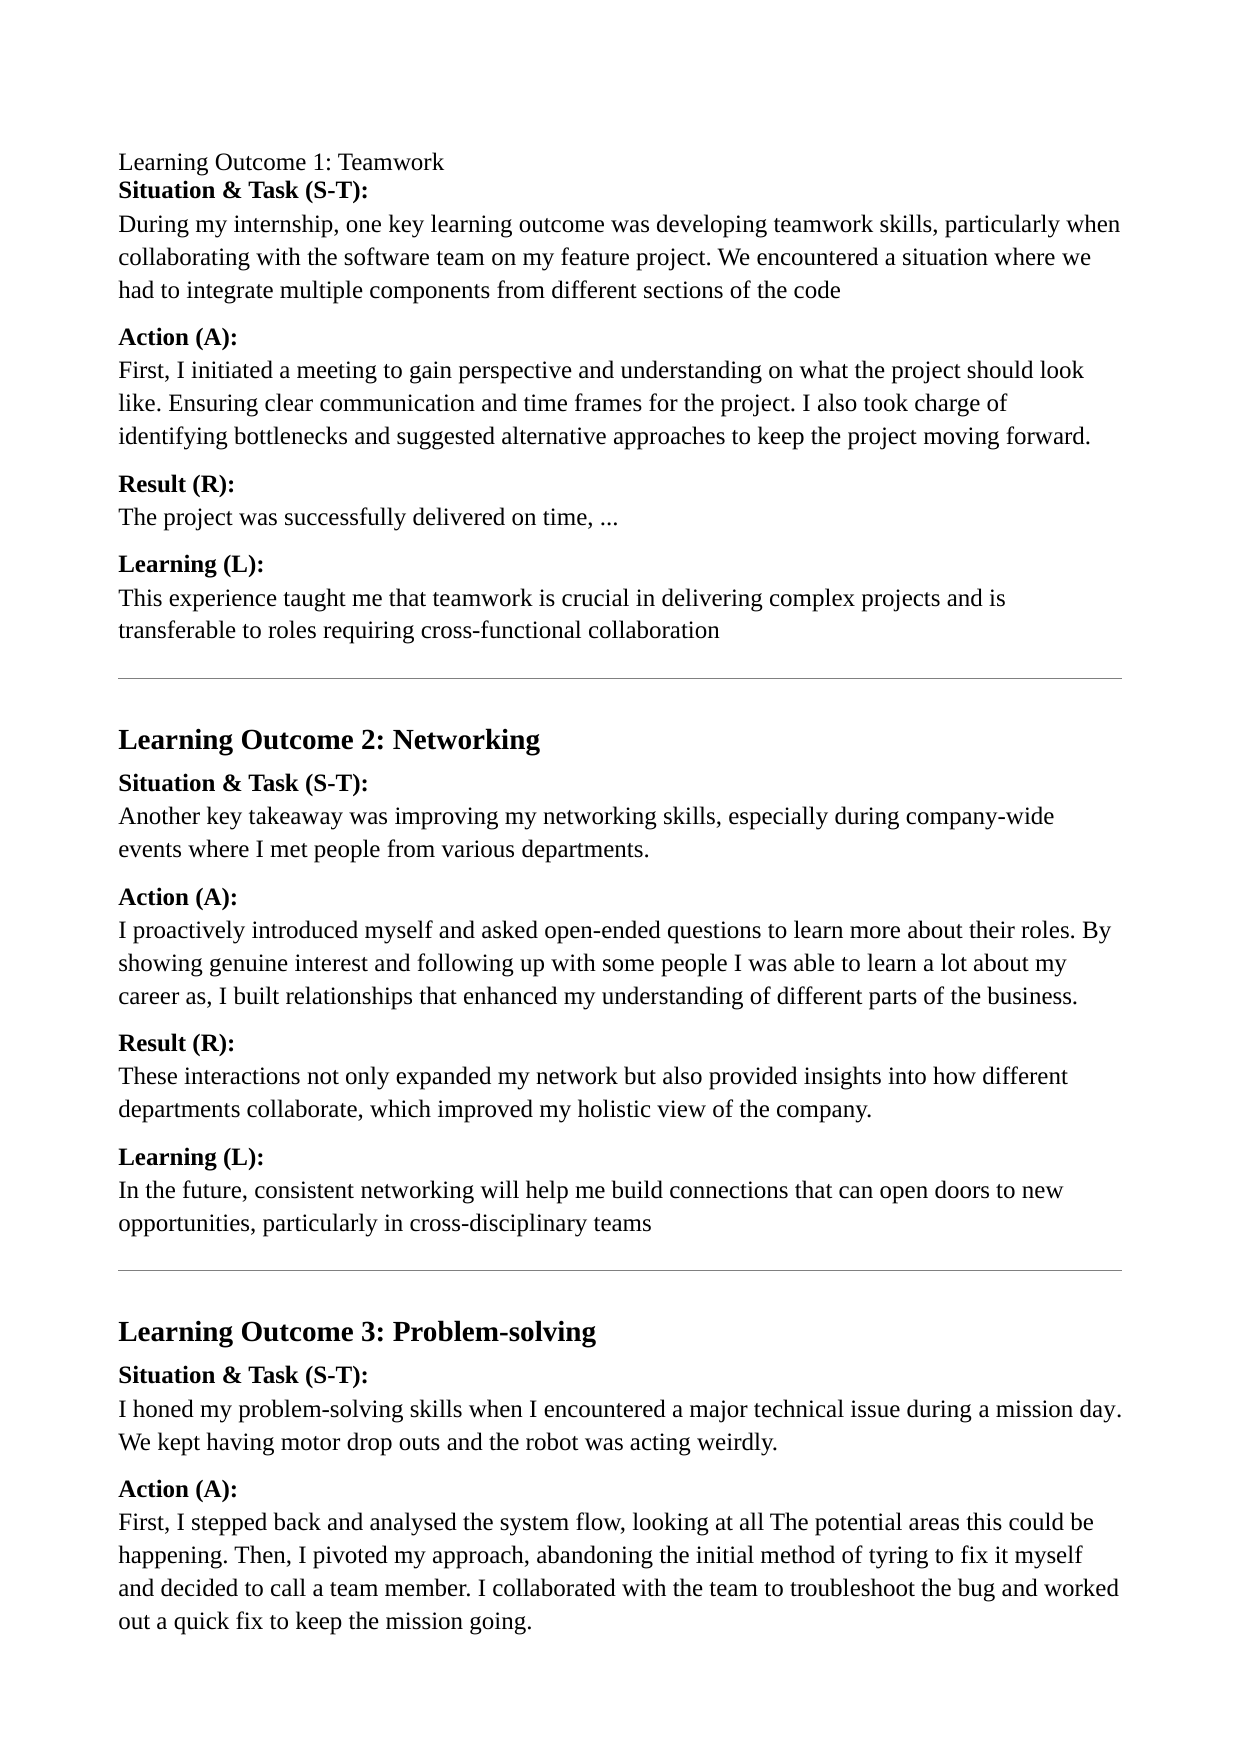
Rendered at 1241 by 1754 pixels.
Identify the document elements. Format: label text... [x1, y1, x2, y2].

text Action (A): First, I stepped back and analysed the system flow, looking at all The potential areas this could be happening. Then, I pivoted my approach, abandoning the initial method of tyring to fix it myself and decided to call a team member. I collaborated with the team to troubleshoot the bug and worked out a quick fix to keep the mission going. [118, 1474, 1122, 1635]
text Situation & Task (S-T): I honed my problem-solving skills when I encountered a major technical issue during a mission day. We kept having motor drop outs and the robot was acting weirdly. [118, 1361, 1122, 1455]
text Result (R): The project was successfully delivered on time, ... [118, 469, 1122, 531]
text Learning (L): This experience taught me that teamwork is crucial in delivering complex projects and is transferable to roles requiring cross-functional collaboration [118, 549, 1122, 644]
subtitle Learning Outcome 2: Networking [118, 722, 1122, 756]
subtitle Learning Outcome 3: Problem-solving [118, 1314, 1122, 1348]
text Action (A): I proactively introduced myself and asked open-ended questions to learn more about their roles. By showing genuine interest and following up with some people I was able to learn a lot about my career as, I built relationships that enhanced my understanding of different parts of the business. [118, 882, 1122, 1009]
text Result (R): These interactions not only expanded my network but also provided insights into how different departments collaborate, which improved my holistic view of the company. [118, 1028, 1122, 1123]
text Learning Outcome 1: Teamwork [118, 118, 1122, 176]
text Action (A): First, I initiated a meeting to gain perspective and understanding on what the project should look like. Ensuring clear communication and time frames for the project. I also took charge of identifying bottlenecks and suggested alternative approaches to keep the project moving forward. [118, 322, 1122, 450]
text Situation & Task (S-T): Another key takeaway was improving my networking skills, especially during company-wide events where I met people from various departments. [118, 768, 1122, 863]
text Situation & Task (S-T): During my internship, one key learning outcome was developing teamwork skills, particularly when collaborating with the software team on my feature project. We encountered a situation where we had to integrate multiple components from different sections of the code [118, 176, 1122, 303]
text Learning (L): In the future, consistent networking will help me build connections that can open doors to new opportunities, particularly in cross-disciplinary teams [118, 1142, 1122, 1237]
